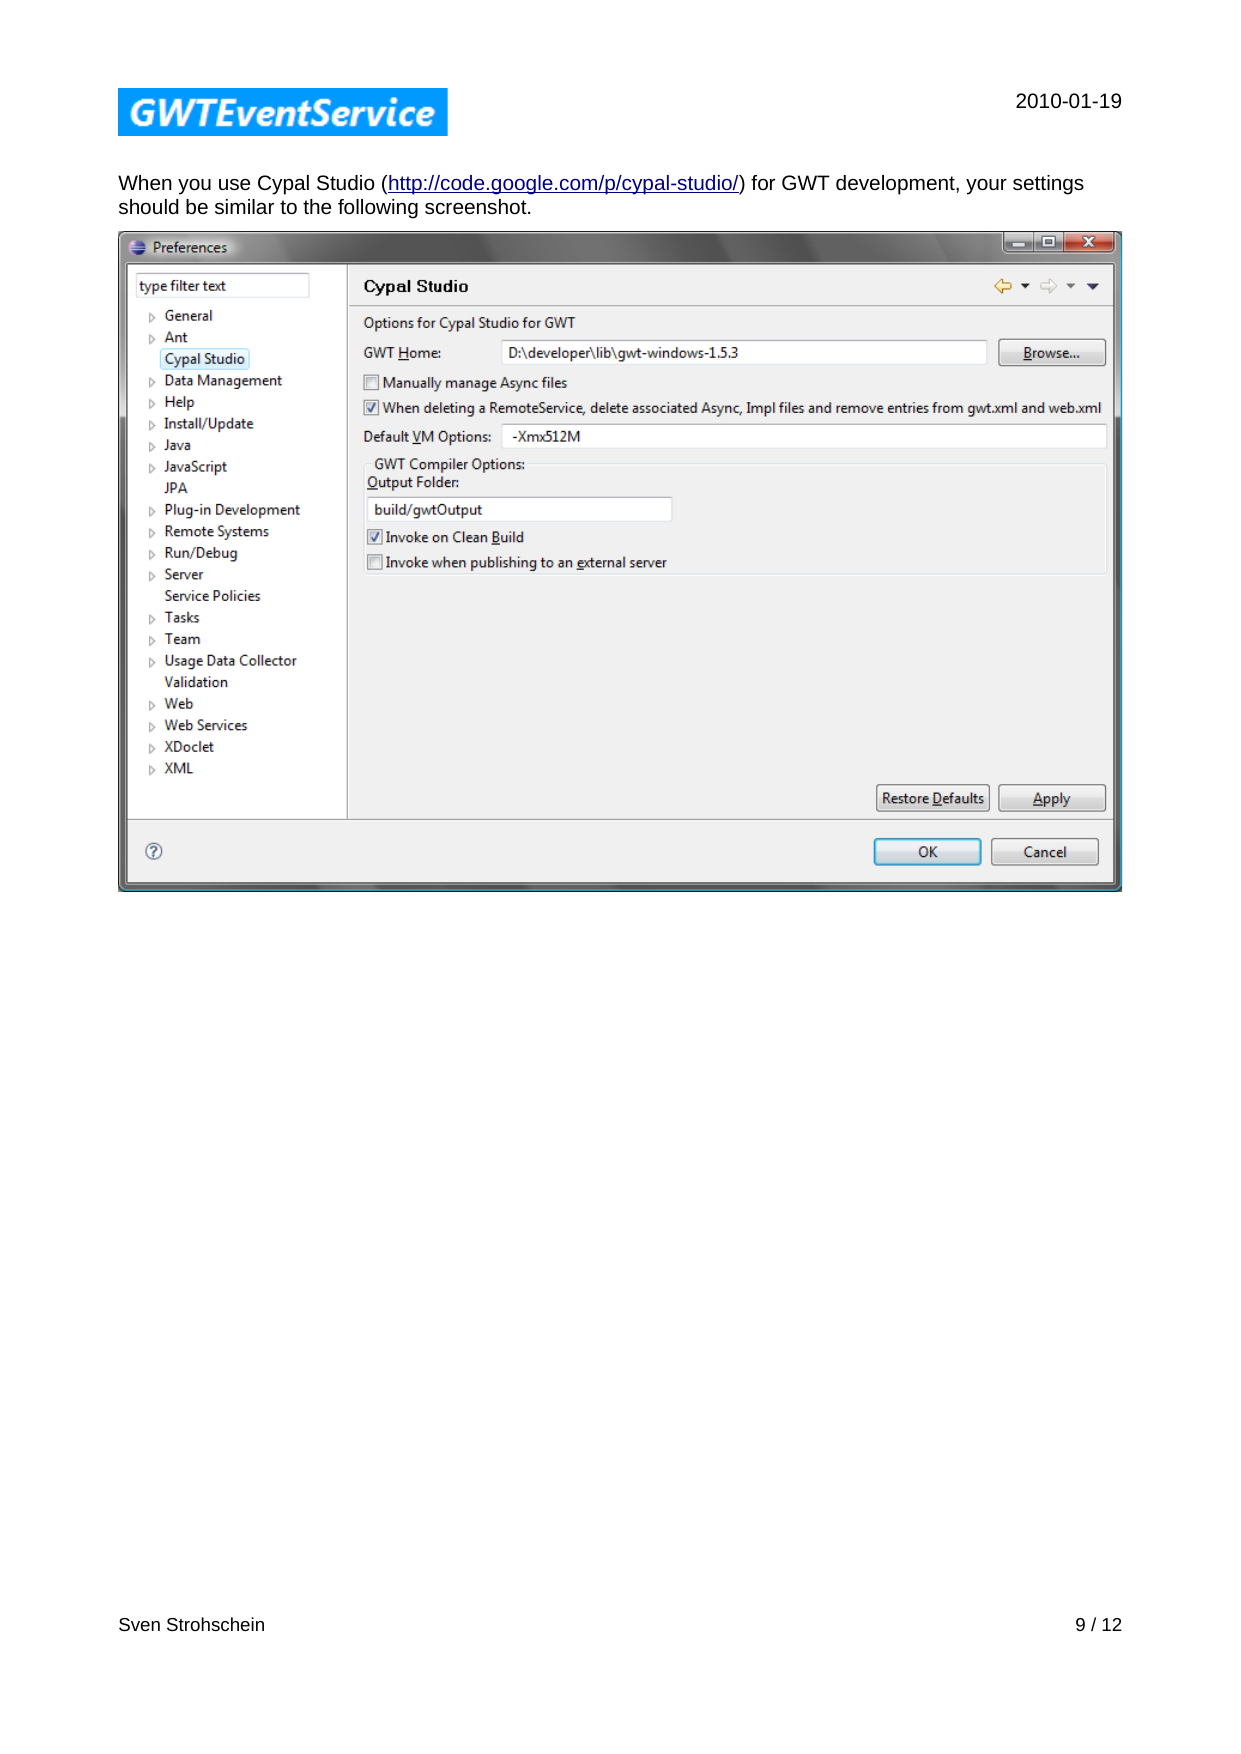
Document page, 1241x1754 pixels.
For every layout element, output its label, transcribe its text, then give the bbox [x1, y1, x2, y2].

text When you use Cypal Studio (http://code.google.com/p/cypal-studio/) for GWT development, your settings should be similar to the following screenshot. [118, 171, 1122, 219]
picture [118, 231, 1123, 892]
picture [118, 88, 448, 136]
